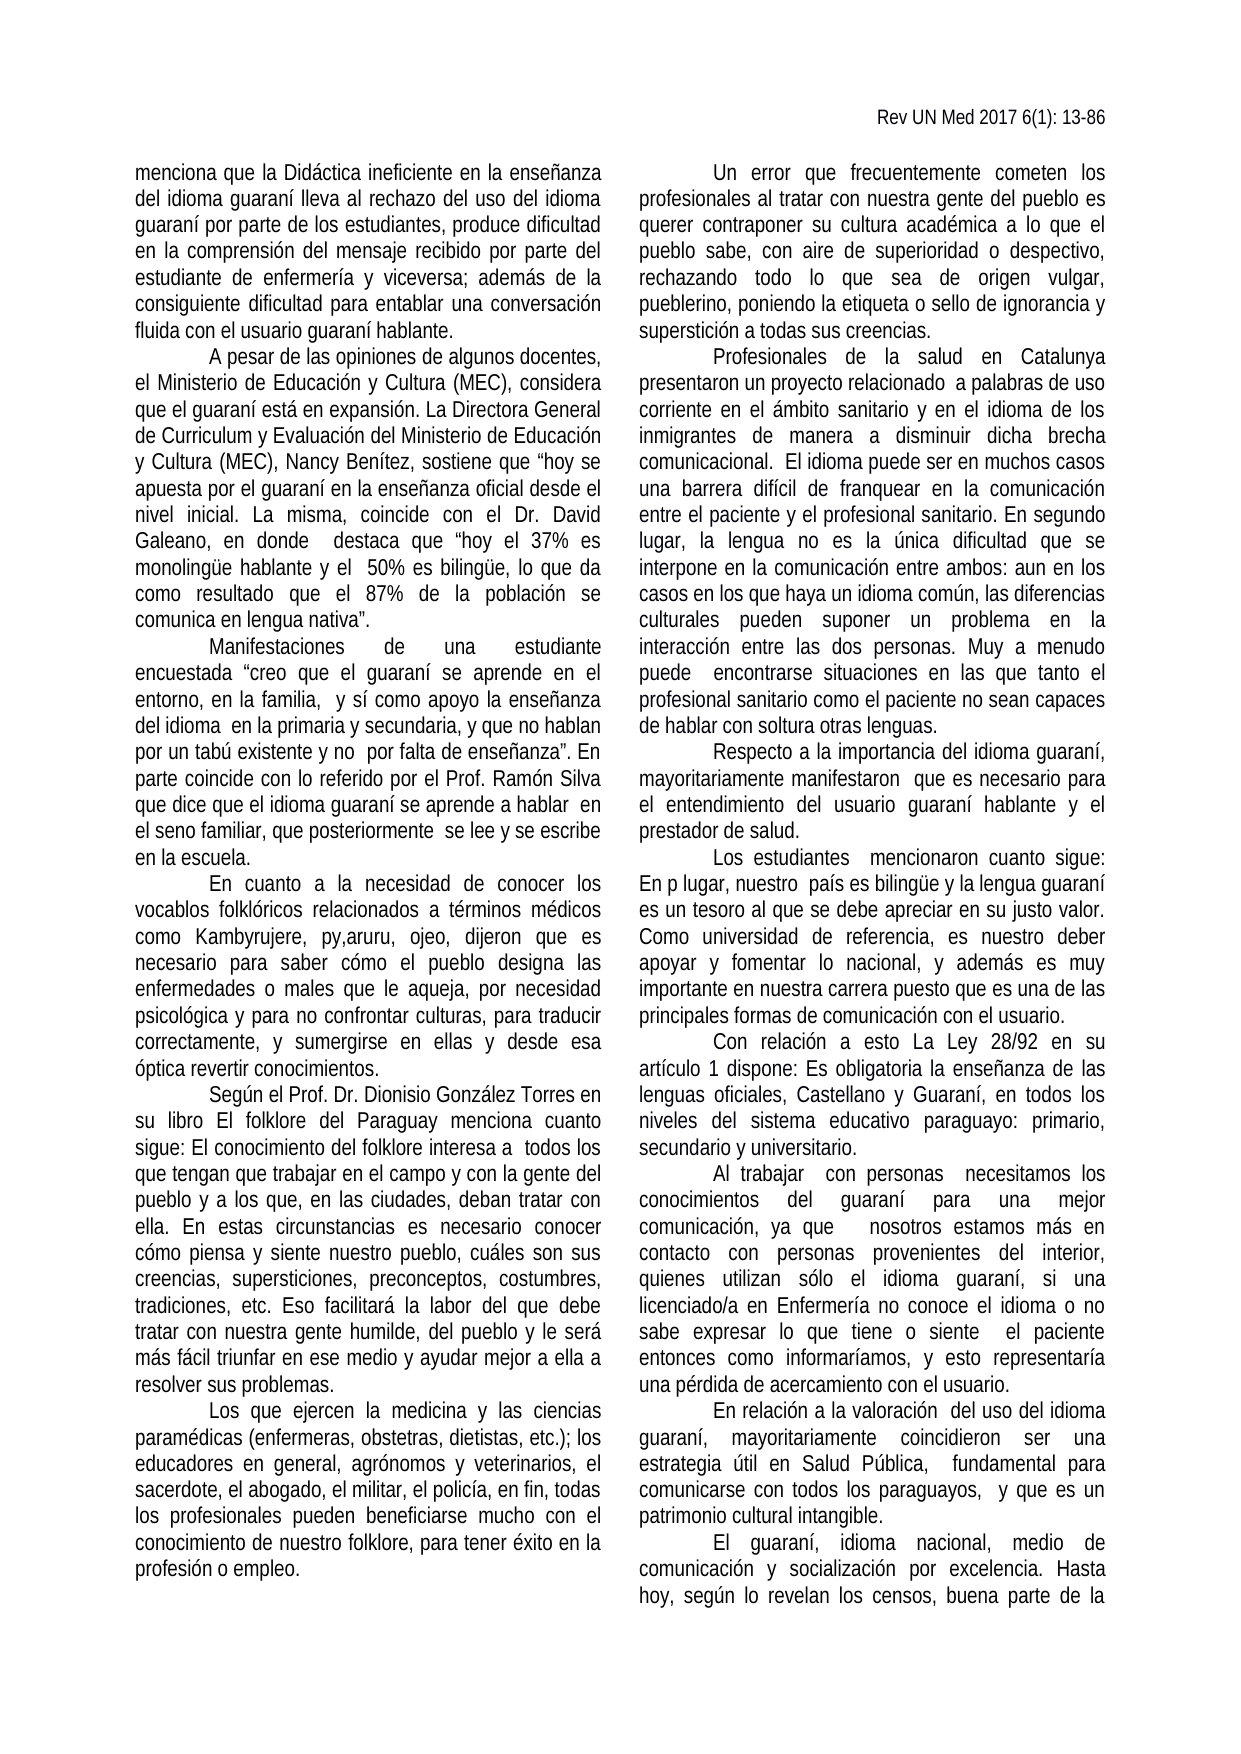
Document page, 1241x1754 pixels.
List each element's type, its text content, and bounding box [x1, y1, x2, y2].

text En cuanto a la necesidad de conocer los vocablos folklóricos relacionados a términos médicos como Kambyrujere, py,aruru, ojeo, dijeron que es necesario para saber cómo el pueblo designa las enfermedades o males que le aqueja, por necesidad psicológica y para no confrontar culturas, para traducir correctamente, y sumergirse en ellas y desde esa óptica revertir conocimientos. [135, 870, 601, 1081]
text Un error que frecuentemente cometen los profesionales al tratar con nuestra gente del pueblo es querer contraponer su cultura académica a lo que el pueblo sabe, con aire de superioridad o despectivo, rechazando todo lo que sea de origen vulgar, pueblerino, poniendo la etiqueta o sello de ignorancia y superstición a todas sus creencias. [639, 158, 1106, 343]
text En relación a la valoración del uso del idioma guaraní, mayoritariamente coincidieron ser una estrategia útil en Salud Pública, fundamental para comunicarse con todos los paraguayos, y que es un patrimonio cultural intangible. [639, 1397, 1106, 1529]
text menciona que la Didáctica ineficiente en la enseñanza del idioma guaraní lleva al rechazo del uso del idioma guaraní por parte de los estudiantes, produce dificultad en la comprensión del mensaje recibido por parte del estudiante de enfermería y viceversa; además de la consiguiente dificultad para entablar una conversación fluida con el usuario guaraní hablante. [135, 158, 601, 343]
text Manifestaciones de una estudiante encuestada “creo que el guaraní se aprende en el entorno, en la familia, y sí como apoyo la enseñanza del idioma en la primaria y secundaria, y que no hablan por un tabú existente y no por falta de enseñanza”. En parte coincide con lo referido por el Prof. Ramón Silva que dice que el idioma guaraní se aprende a hablar en el seno familiar, que posteriormente se lee y se escribe en la escuela. [135, 633, 601, 870]
text Profesionales de la salud en Catalunya presentaron un proyecto relacionado a palabras de uso corriente en el ámbito sanitario y en el idioma de los inmigrantes de manera a disminuir dicha brecha comunicacional. El idioma puede ser en muchos casos una barrera difícil de franquear en la comunicación entre el paciente y el profesional sanitario. En segundo lugar, la lengua no es la única dificultad que se interpone en la comunicación entre ambos: aun en los casos en los que haya un idioma común, las diferencias culturales pueden suponer un problema en la interacción entre las dos personas. Muy a menudo puede encontrarse situaciones en las que tanto el profesional sanitario como el paciente no sean capaces de hablar con soltura otras lenguas. [639, 343, 1106, 738]
text El guaraní, idioma nacional, medio de comunicación y socialización por excelencia. Hasta hoy, según lo revelan los censos, buena parte de la [639, 1529, 1106, 1608]
text Respecto a la importancia del idioma guaraní, mayoritariamente manifestaron que es necesario para el entendimiento del usuario guaraní hablante y el prestador de salud. [639, 738, 1106, 844]
text Con relación a esto La Ley 28/92 en su artículo 1 dispone: Es obligatoria la enseñanza de las lenguas oficiales, Castellano y Guaraní, en todos los niveles del sistema educativo paraguayo: primario, secundario y universitario. [639, 1028, 1106, 1160]
text Al trabajar con personas necesitamos los conocimientos del guaraní para una mejor comunicación, ya que nosotros estamos más en contacto con personas provenientes del interior, quienes utilizan sólo el idioma guaraní, si una licenciado/a en Enfermería no conoce el idioma o no sabe expresar lo que tiene o siente el paciente entonces como informaríamos, y esto representaría una pérdida de acercamiento con el usuario. [639, 1160, 1106, 1397]
text Los que ejercen la medicina y las ciencias paramédicas (enfermeras, obstetras, dietistas, etc.); los educadores en general, agrónomos y veterinarios, el sacerdote, el abogado, el militar, el policía, en fin, todas los profesionales pueden beneficiarse mucho con el conocimiento de nuestro folklore, para tener éxito en la profesión o empleo. [135, 1397, 601, 1582]
text A pesar de las opiniones de algunos docentes, el Ministerio de Educación y Cultura (MEC), considera que el guaraní está en expansión. La Directora General de Curriculum y Evaluación del Ministerio de Educación y Cultura (MEC), Nancy Benítez, sostiene que “hoy se apuesta por el guaraní en la enseñanza oficial desde el nivel inicial. La misma, coincide con el Dr. David Galeano, en donde destaca que “hoy el 37% es monolingüe hablante y el 50% es bilingüe, lo que da como resultado que el 87% de la población se comunica en lengua nativa”. [135, 343, 601, 633]
text Según el Prof. Dr. Dionisio González Torres en su libro El folklore del Paraguay menciona cuanto sigue: El conocimiento del folklore interesa a todos los que tengan que trabajar en el campo y con la gente del pueblo y a los que, en las ciudades, deban tratar con ella. En estas circunstancias es necesario conocer cómo piensa y siente nuestro pueblo, cuáles son sus creencias, supersticiones, preconceptos, costumbres, tradiciones, etc. Eso facilitará la labor del que debe tratar con nuestra gente humilde, del pueblo y le será más fácil triunfar en ese medio y ayudar mejor a ella a resolver sus problemas. [135, 1081, 601, 1397]
text Los estudiantes mencionaron cuanto sigue: En p lugar, nuestro país es bilingüe y la lengua guaraní es un tesoro al que se debe apreciar en su justo valor. Como universidad de referencia, es nuestro deber apoyar y fomentar lo nacional, y además es muy importante en nuestra carrera puesto que es una de las principales formas de comunicación con el usuario. [639, 844, 1106, 1028]
